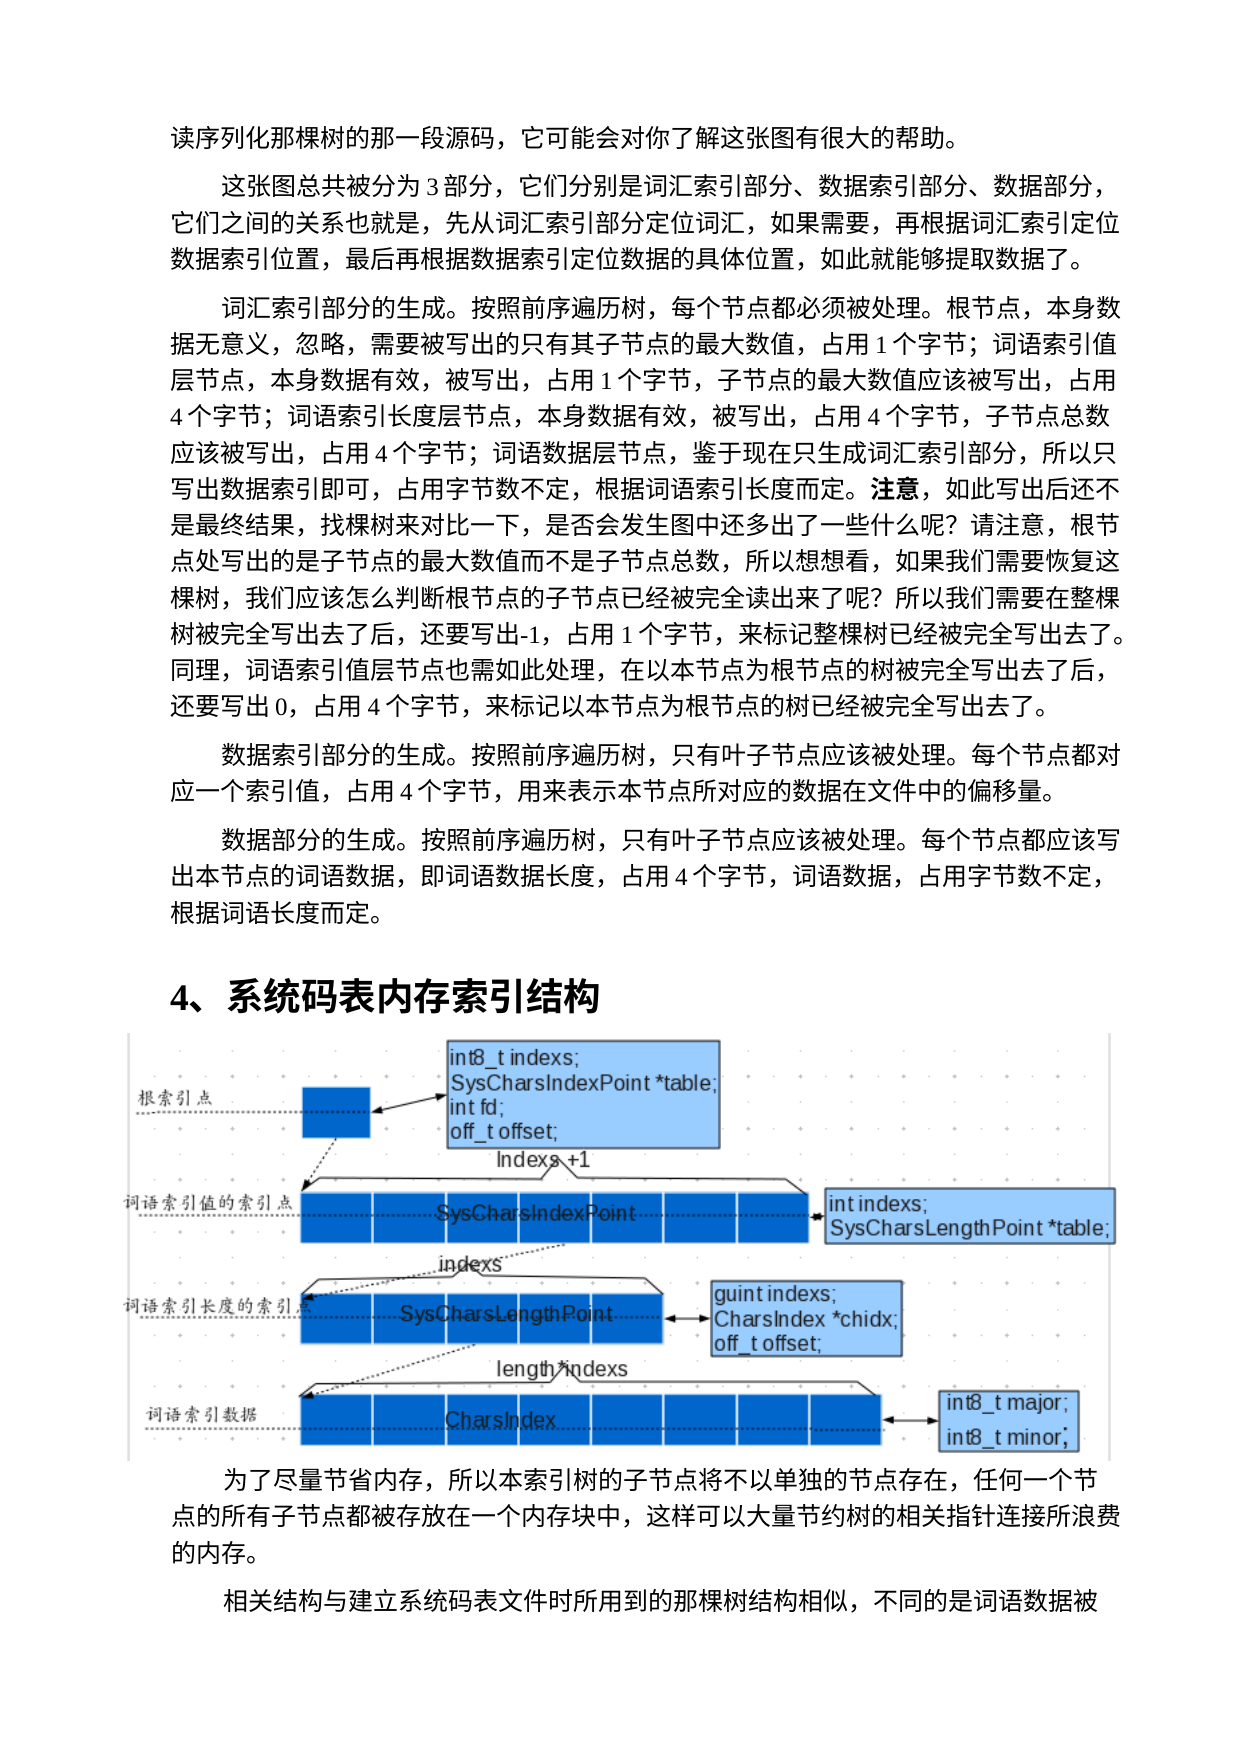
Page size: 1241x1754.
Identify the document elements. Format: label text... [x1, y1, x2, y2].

text 相关结构与建立系统码表文件时所用到的那棵树结构相似，不同的是词语数据被 [171, 1582, 1122, 1618]
text 读序列化那棵树的那一段源码，它可能会对你了解这张图有很大的帮助。 [170, 118, 1122, 154]
text 数据索引部分的生成。按照前序遍历树，只有叶子节点应该被处理。每个节点都对应一个索引值，占用4个字节，用来表示本节点所对应的数据在文件中的偏移量。 [170, 736, 1122, 808]
text 词汇索引部分的生成。按照前序遍历树，每个节点都必须被处理。根节点，本身数据无意义，忽略，需要被写出的只有其子节点的最大数值，占用1个字节；词语索引值层节点，本身数据有效，被写出，占用1个字节，子节点的最大数值应该被写出，占用4个字节；词语索引长度层节点，本身数据有效，被写出，占用4个字节，子节点总数应该被写出，占用4个字节；词语数据层节点，鉴于现在只生成词汇索引部分，所以只写出数据索引即可，占用字节数不定，根据词语索引长度而定。注意，如此写出后还不是最终结果，找棵树来对比一下，是否会发生图中还多出了一些什么呢？请注意，根节点处写出的是子节点的最大数值而不是子节点总数，所以想想看，如果我们需要恢复这棵树，我们应该怎么判断根节点的子节点已经被完全读出来了呢？所以我们需要在整棵树被完全写出去了后，还要写出-1，占用1个字节，来标记整棵树已经被完全写出去了。同理，词语索引值层节点也需如此处理，在以本节点为根节点的树被完全写出去了后，还要写出0，占用4个字节，来标记以本节点为根节点的树已经被完全写出去了。 [170, 288, 1122, 723]
text 数据部分的生成。按照前序遍历树，只有叶子节点应该被处理。每个节点都应该写出本节点的词语数据，即词语数据长度，占用4个字节，词语数据，占用字节数不定，根据词语长度而定。 [170, 821, 1122, 929]
subtitle 4、系统码表内存索引结构 [118, 967, 1122, 1021]
text 为了尽量节省内存，所以本索引树的子节点将不以单独的节点存在，任何一个节点的所有子节点都被存放在一个内存块中，这样可以大量节约树的相关指针连接所浪费的内存。 [171, 1461, 1122, 1569]
picture [118, 1033, 1123, 1461]
text 这张图总共被分为3部分，它们分别是词汇索引部分、数据索引部分、数据部分，它们之间的关系也就是，先从词汇索引部分定位词汇，如果需要，再根据词汇索引定位数据索引位置，最后再根据数据索引定位数据的具体位置，如此就能够提取数据了。 [170, 167, 1122, 276]
